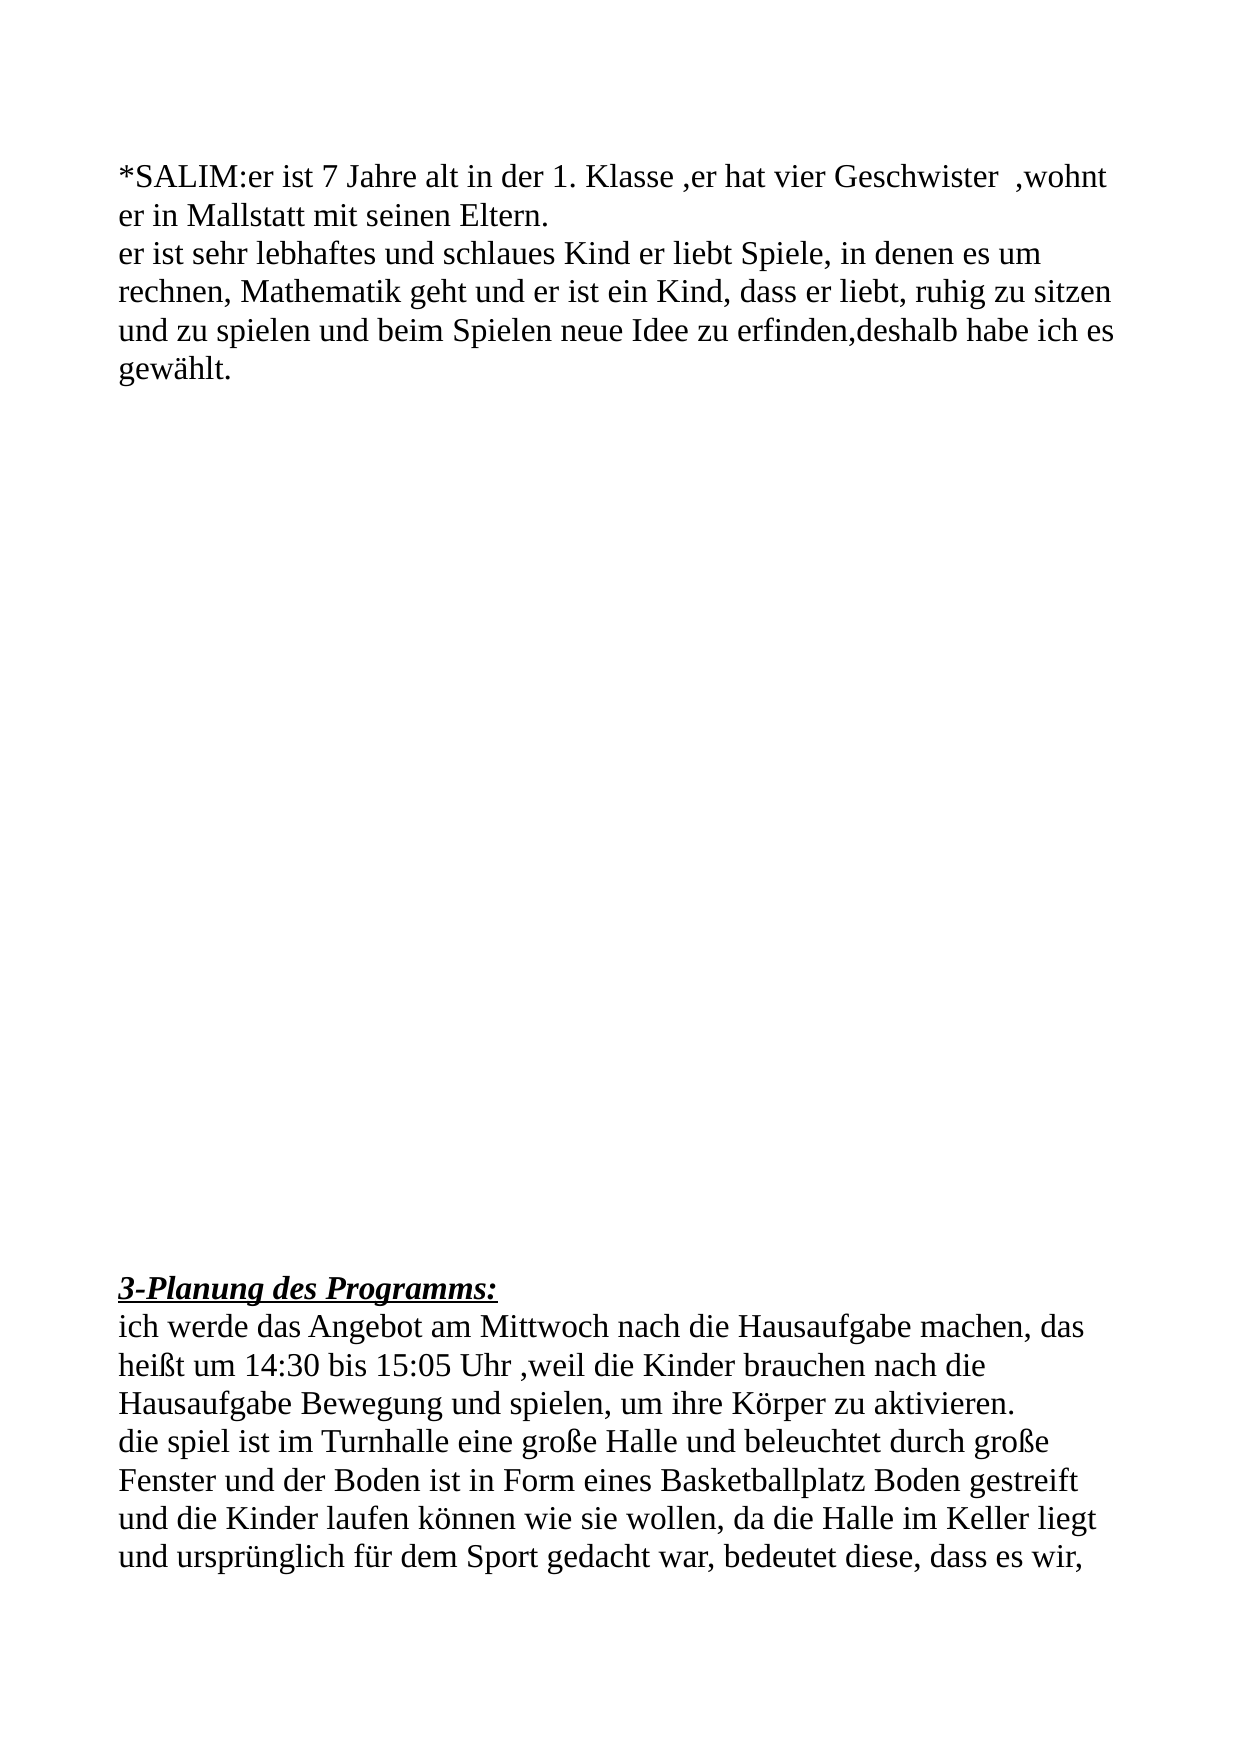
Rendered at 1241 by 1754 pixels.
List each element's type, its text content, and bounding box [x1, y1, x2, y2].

text 3-Planung des Programms: [118, 1268, 1122, 1306]
text *SALIM:er ist 7 Jahre alt in der 1. Klasse ,er hat vier Geschwister ,wohnt er in Mallstatt mit seinen Eltern. [118, 156, 1122, 233]
text ich werde das Angebot am Mittwoch nach die Hausaufgabe machen, das heißt um 14:30 bis 15:05 Uhr ,weil die Kinder brauchen nach die Hausaufgabe Bewegung und spielen, um ihre Körper zu aktivieren. [118, 1306, 1122, 1421]
text er ist sehr lebhaftes und schlaues Kind er liebt Spiele, in denen es um rechnen, Mathematik geht und er ist ein Kind, dass er liebt, ruhig zu sitzen und zu spielen und beim Spielen neue Idee zu erfinden,deshalb habe ich es gewählt. [118, 233, 1122, 386]
text die spiel ist im Turnhalle eine große Halle und beleuchtet durch große Fenster und der Boden ist in Form eines Basketballplatz Boden gestreift und die Kinder laufen können wie sie wollen, da die Halle im Keller liegt und ursprünglich für dem Sport gedacht war, bedeutet diese, dass es wir, [118, 1421, 1122, 1575]
